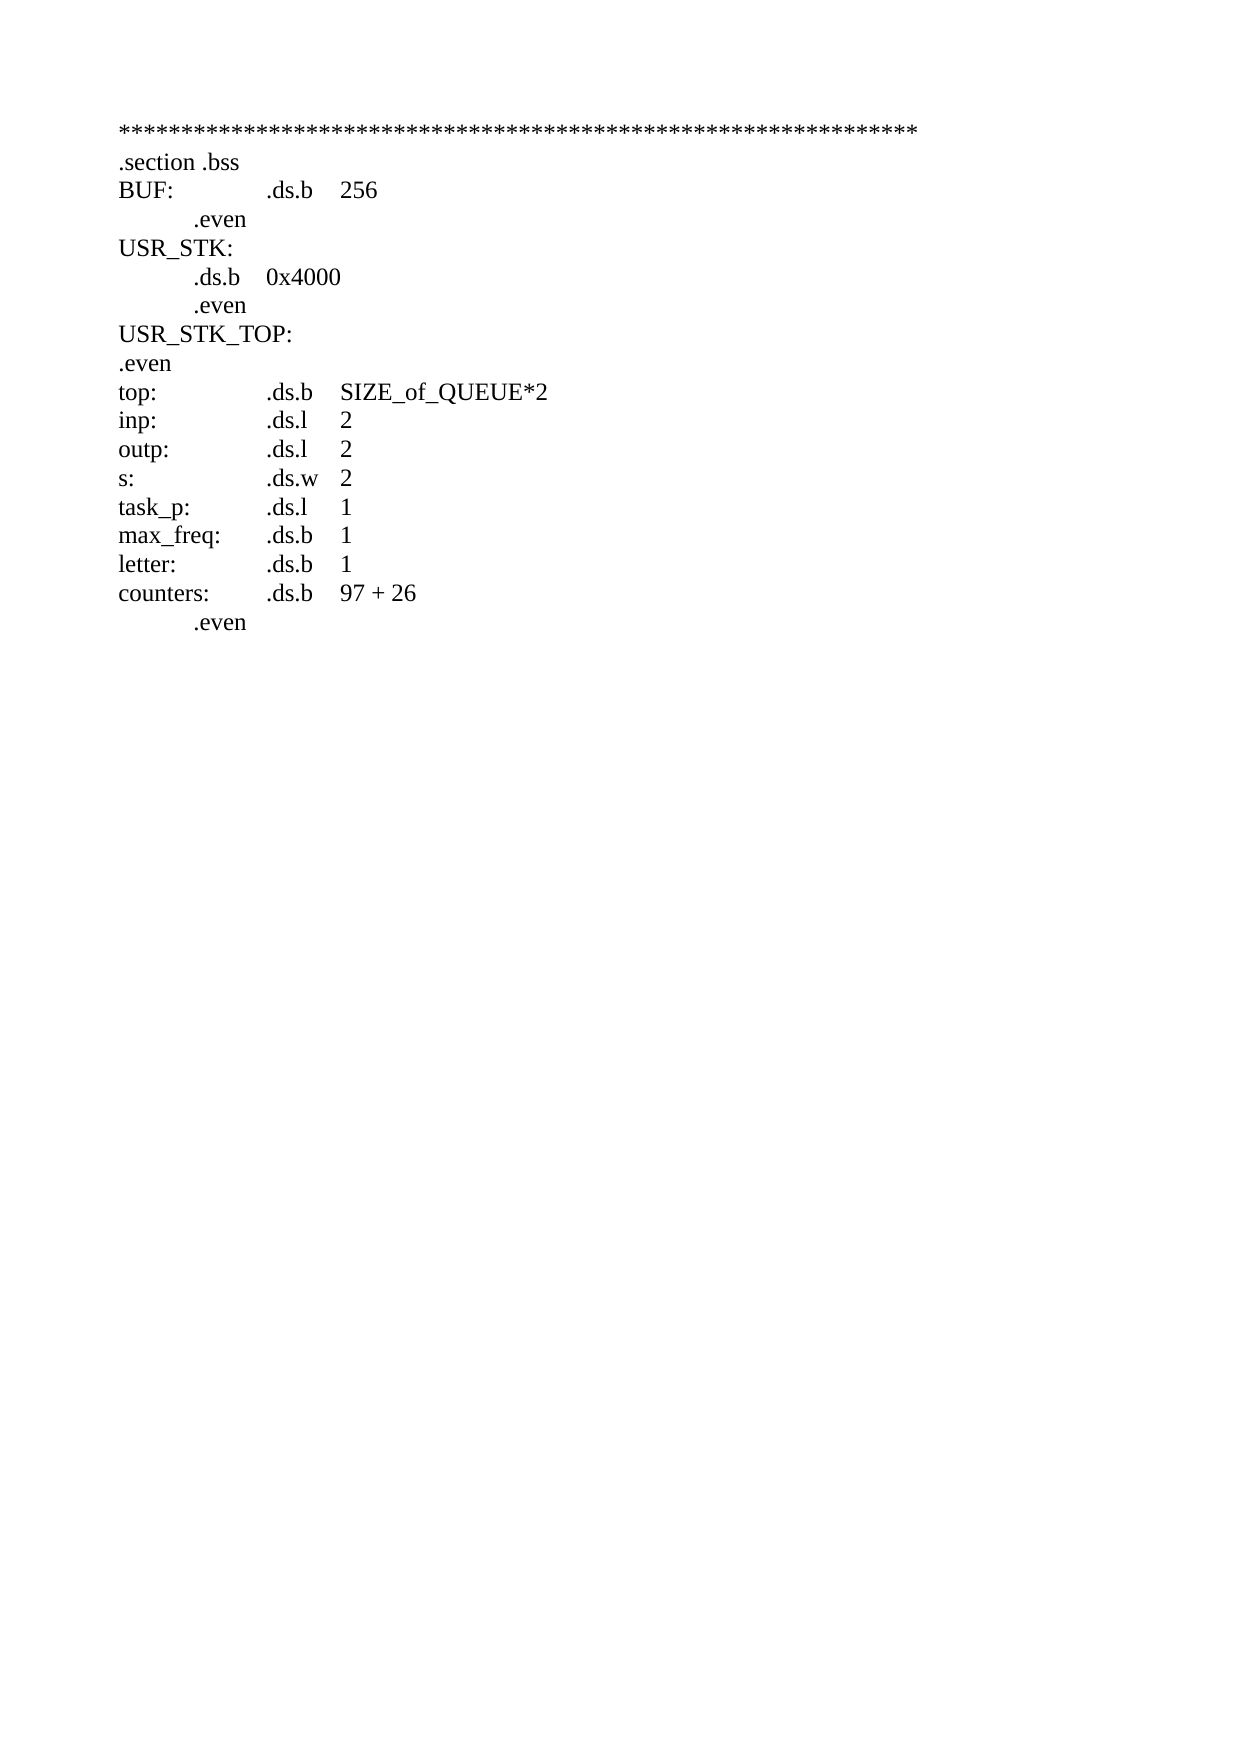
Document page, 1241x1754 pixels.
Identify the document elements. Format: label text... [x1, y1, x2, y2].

text BUF: .ds.b 256 [118, 176, 1122, 204]
text USR_STK: [118, 233, 1122, 262]
text USR_STK_TOP: [118, 319, 1122, 348]
text task_p: .ds.l 1 [118, 492, 1122, 521]
text s: .ds.w 2 [118, 463, 1122, 492]
text letter: .ds.b 1 [118, 549, 1122, 578]
text **************************************************************** [118, 118, 1122, 147]
text .even [118, 204, 1122, 233]
text top: .ds.b SIZE_of_QUEUE*2 [118, 377, 1122, 406]
text max_freq: .ds.b 1 [118, 521, 1122, 549]
text .even [118, 348, 1122, 377]
text .ds.b 0x4000 [118, 262, 1122, 291]
text outp: .ds.l 2 [118, 434, 1122, 463]
text .section .bss [118, 147, 1122, 176]
text .even [118, 291, 1122, 319]
text .even [118, 607, 1122, 636]
text inp: .ds.l 2 [118, 406, 1122, 434]
text counters: .ds.b 97 + 26 [118, 578, 1122, 607]
